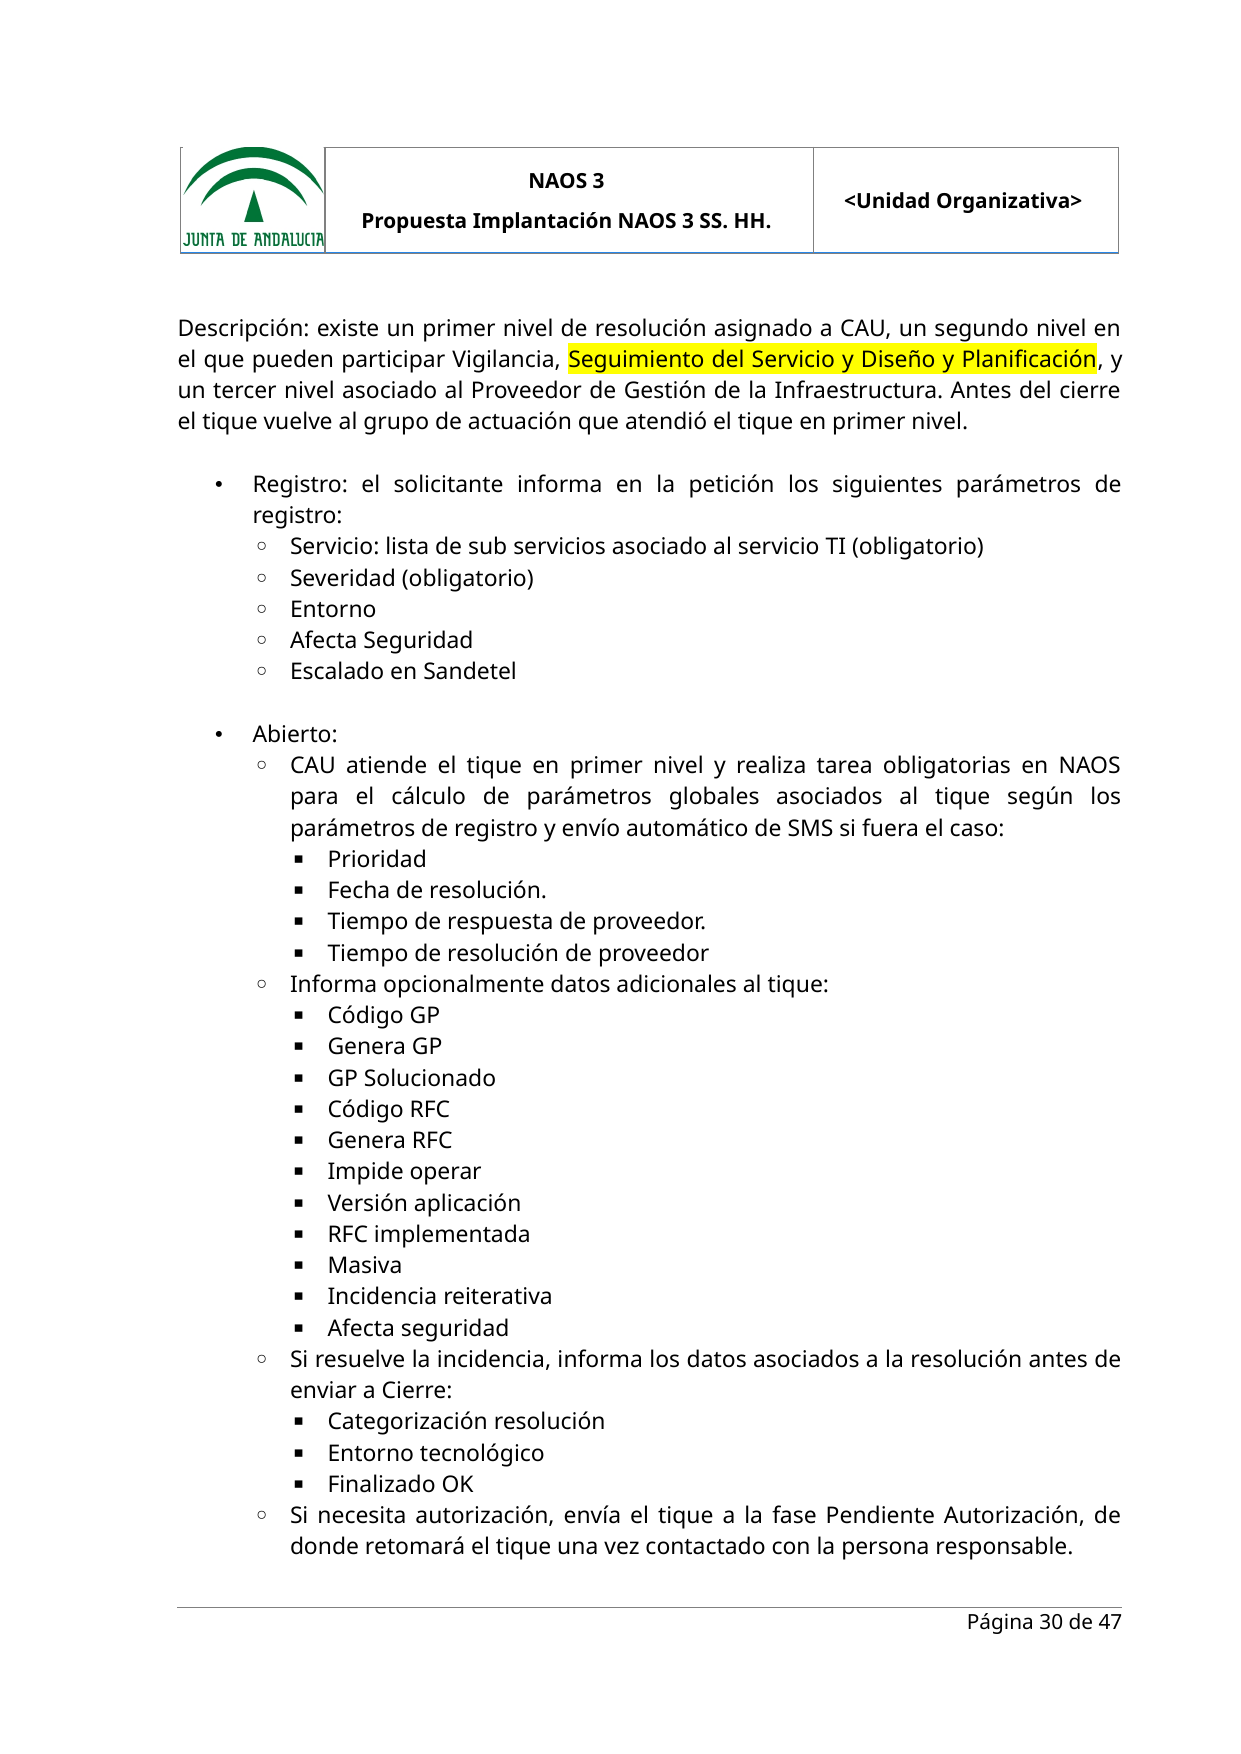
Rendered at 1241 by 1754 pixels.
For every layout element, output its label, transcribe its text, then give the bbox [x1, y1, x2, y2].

list Escalado en Sandetel [252, 655, 1122, 686]
list Entorno [252, 593, 1122, 624]
list Código GP [290, 999, 1122, 1030]
list Severidad (obligatorio) [252, 561, 1122, 593]
list Afecta seguridad [290, 1311, 1122, 1343]
list Registro: el solicitante informa en la petición los siguientes parámetros de registro: [215, 468, 1122, 530]
list Categorización resolución [290, 1405, 1122, 1436]
list CAU atiende el tique en primer nivel y realiza tarea obligatorias en NAOS para el cálculo de parámetros globales asociados al tique según los parámetros de registro y envío automático de SMS si fuera el caso: [252, 749, 1122, 843]
list Genera RFC [290, 1124, 1122, 1155]
list Abierto: [215, 718, 1122, 749]
list Informa opcionalmente datos adicionales al tique: [252, 968, 1122, 999]
list Código RFC [290, 1093, 1122, 1124]
list Servicio: lista de sub servicios asociado al servicio TI (obligatorio) [252, 530, 1122, 561]
list Incidencia reiterativa [290, 1280, 1122, 1311]
list Finalizado OK [290, 1468, 1122, 1499]
list Genera GP [290, 1030, 1122, 1061]
list Impide operar [290, 1155, 1122, 1186]
list Fecha de resolución. [290, 874, 1122, 905]
list Masiva [290, 1249, 1122, 1280]
list Versión aplicación [290, 1186, 1122, 1218]
text Descripción: existe un primer nivel de resolución asignado a CAU, un segundo nivel en el que pueden participar Vigilancia, Seguimiento del Servicio y Diseño y Planificación, y un tercer nivel asociado al Proveedor de Gestión de la Infraestructura. Antes del cierre el tique vuelve al grupo de actuación que atendió el tique en primer nivel. [177, 311, 1122, 436]
list Si necesita autorización, envía el tique a la fase Pendiente Autorización, de donde retomará el tique una vez contactado con la persona responsable. [252, 1499, 1122, 1561]
list RFC implementada [290, 1218, 1122, 1249]
list Afecta Seguridad [252, 624, 1122, 655]
list Tiempo de resolución de proveedor [290, 936, 1122, 968]
list Tiempo de respuesta de proveedor. [290, 905, 1122, 936]
list GP Solucionado [290, 1061, 1122, 1093]
list Entorno tecnológico [290, 1436, 1122, 1468]
list Prioridad [290, 843, 1122, 874]
picture [183, 147, 324, 246]
list Si resuelve la incidencia, informa los datos asociados a la resolución antes de enviar a Cierre: [252, 1343, 1122, 1405]
